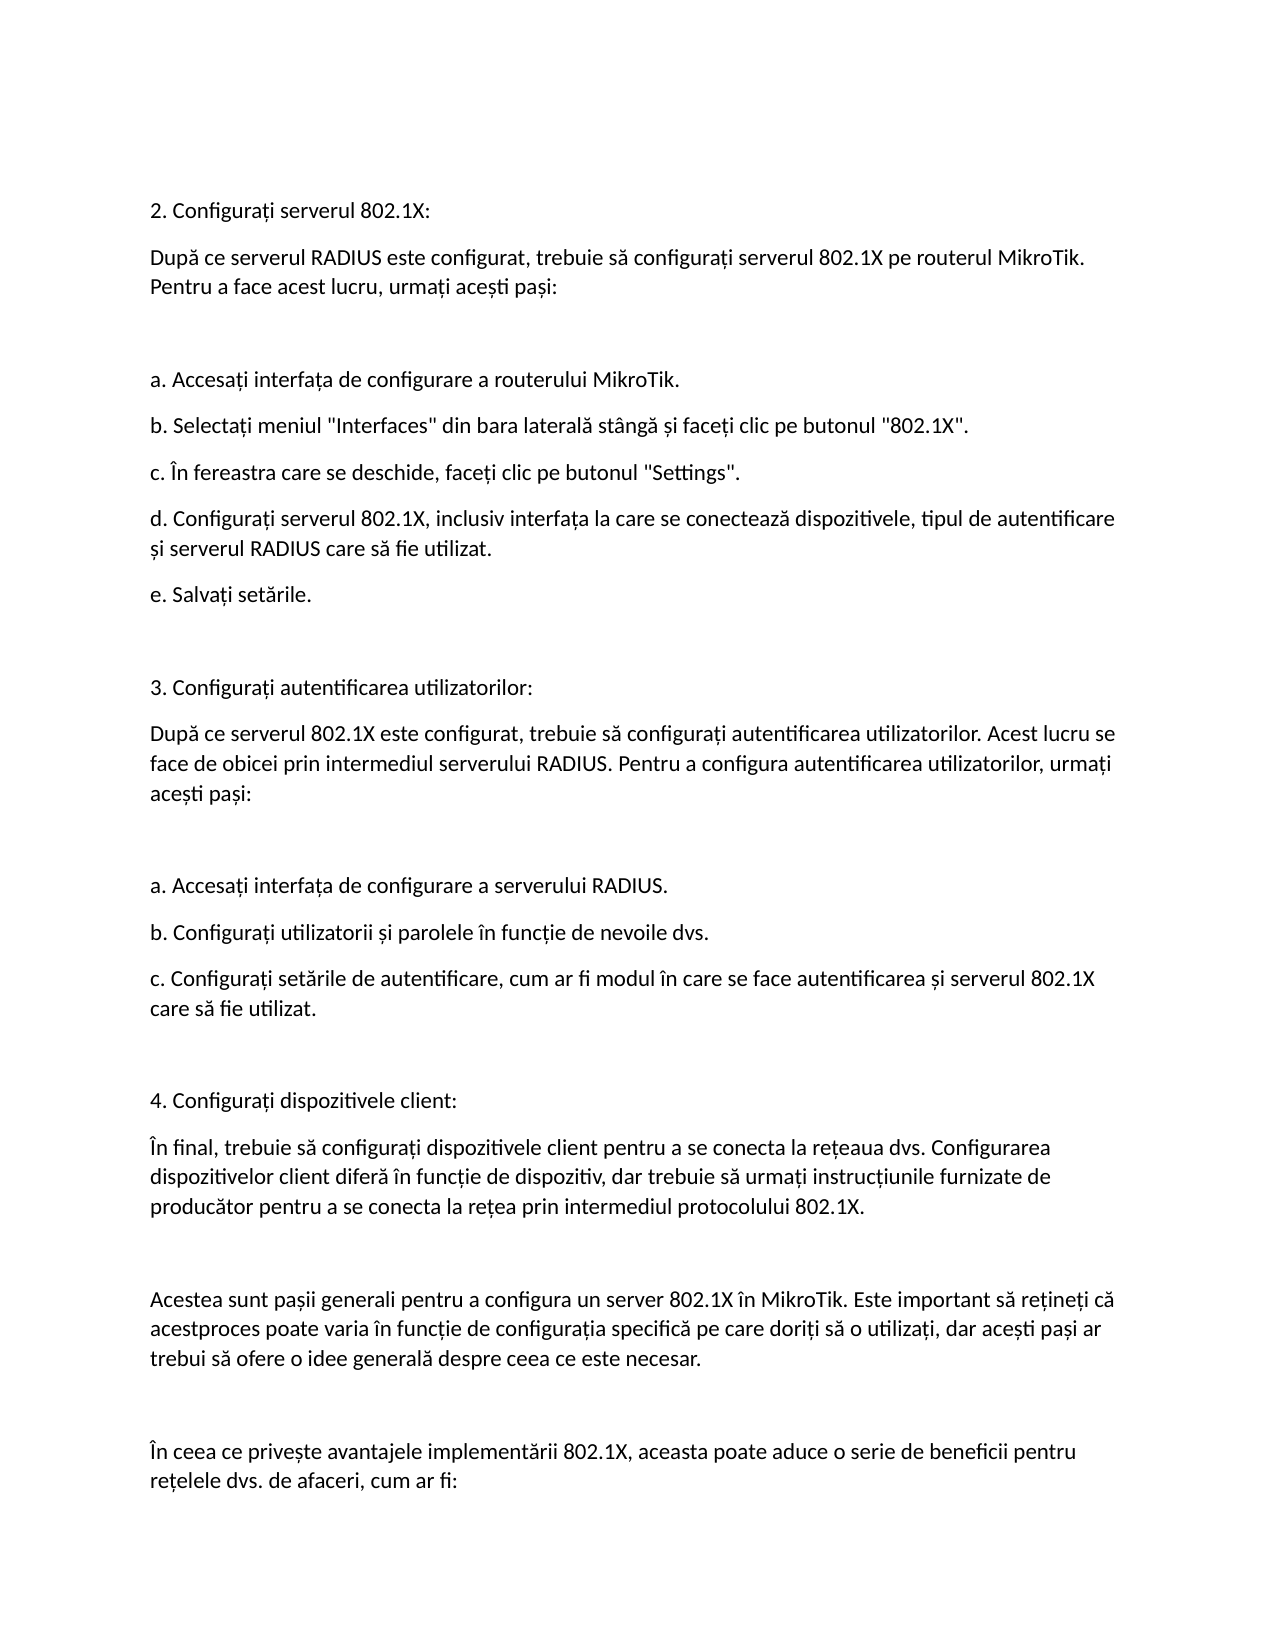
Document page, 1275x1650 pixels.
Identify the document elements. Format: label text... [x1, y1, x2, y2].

text b. Selectați meniul "Interfaces" din bara laterală stângă și faceți clic pe butonul "802.1X". [150, 411, 1125, 439]
text e. Salvați setările. [150, 580, 1125, 608]
text În ceea ce privește avantajele implementării 802.1X, aceasta poate aduce o serie de beneficii pentru rețelele dvs. de afaceri, cum ar fi: [150, 1437, 1125, 1495]
text 3. Configurați autentificarea utilizatorilor: [150, 673, 1125, 701]
text 2. Configurați serverul 802.1X: [150, 196, 1125, 224]
text Acestea sunt pașii generali pentru a configura un server 802.1X în MikroTik. Este important să rețineți că acestproces poate varia în funcție de configurația specifică pe care doriți să o utilizați, dar acești pași ar trebui să ofere o idee generală despre ceea ce este necesar. [150, 1285, 1125, 1372]
text d. Configurați serverul 802.1X, inclusiv interfața la care se conectează dispozitivele, tipul de autentificare și serverul RADIUS care să fie utilizat. [150, 504, 1125, 562]
text b. Configurați utilizatorii și parolele în funcție de nevoile dvs. [150, 918, 1125, 946]
text După ce serverul 802.1X este configurat, trebuie să configurați autentificarea utilizatorilor. Acest lucru se face de obicei prin intermediul serverului RADIUS. Pentru a configura autentificarea utilizatorilor, urmați acești pași: [150, 719, 1125, 807]
text a. Accesați interfața de configurare a serverului RADIUS. [150, 871, 1125, 899]
text După ce serverul RADIUS este configurat, trebuie să configurați serverul 802.1X pe routerul MikroTik. Pentru a face acest lucru, urmați acești pași: [150, 243, 1125, 300]
text c. În fereastra care se deschide, faceți clic pe butonul "Settings". [150, 458, 1125, 486]
text c. Configurați setările de autentificare, cum ar fi modul în care se face autentificarea și serverul 802.1X care să fie utilizat. [150, 964, 1125, 1022]
text În final, trebuie să configurați dispozitivele client pentru a se conecta la rețeaua dvs. Configurarea dispozitivelor client diferă în funcție de dispozitiv, dar trebuie să urmați instrucțiunile furnizate de producător pentru a se conecta la rețea prin intermediul protocolului 802.1X. [150, 1133, 1125, 1220]
text a. Accesați interfața de configurare a routerului MikroTik. [150, 365, 1125, 393]
text 4. Configurați dispozitivele client: [150, 1086, 1125, 1114]
